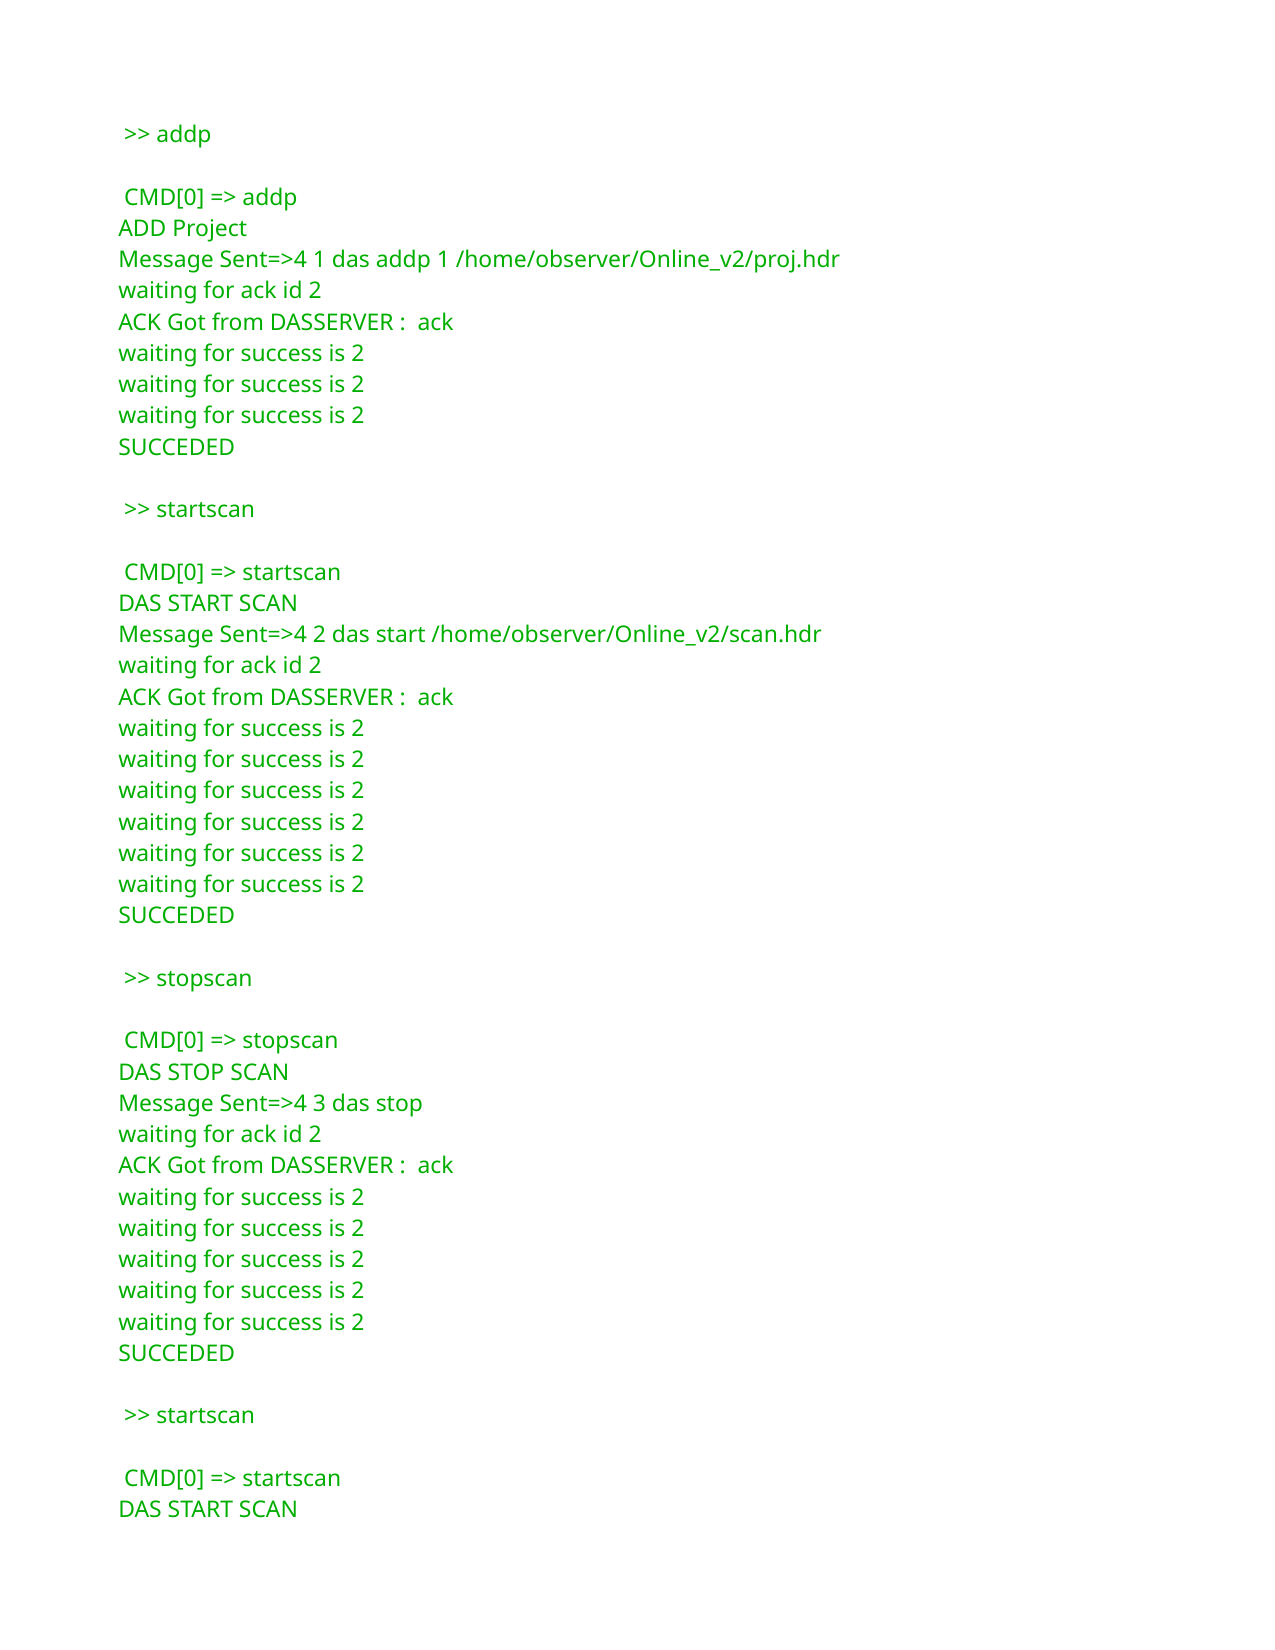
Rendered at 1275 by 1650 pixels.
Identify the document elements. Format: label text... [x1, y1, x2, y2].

text ACK Got from DASSERVER : ack [118, 306, 1157, 337]
text >> startscan [118, 1399, 1157, 1431]
text Message Sent=>4 3 das stop [118, 1087, 1157, 1118]
text waiting for success is 2 [118, 337, 1157, 368]
text waiting for success is 2 [118, 399, 1157, 431]
text waiting for success is 2 [118, 712, 1157, 743]
text waiting for success is 2 [118, 1306, 1157, 1337]
text waiting for ack id 2 [118, 649, 1157, 681]
text CMD[0] => addp [118, 181, 1157, 212]
text Message Sent=>4 2 das start /home/observer/Online_v2/scan.hdr [118, 618, 1157, 649]
text waiting for success is 2 [118, 1243, 1157, 1274]
text waiting for success is 2 [118, 1181, 1157, 1212]
text waiting for success is 2 [118, 837, 1157, 868]
text DAS START SCAN [118, 1493, 1157, 1524]
text >> stopscan [118, 962, 1157, 993]
text ADD Project [118, 212, 1157, 243]
text SUCCEDED [118, 899, 1157, 931]
text SUCCEDED [118, 1337, 1157, 1368]
text ACK Got from DASSERVER : ack [118, 1149, 1157, 1181]
text waiting for success is 2 [118, 868, 1157, 899]
text SUCCEDED [118, 431, 1157, 462]
text waiting for ack id 2 [118, 1118, 1157, 1149]
text CMD[0] => startscan [118, 556, 1157, 587]
text ACK Got from DASSERVER : ack [118, 681, 1157, 712]
text >> startscan [118, 493, 1157, 524]
text waiting for ack id 2 [118, 274, 1157, 306]
text waiting for success is 2 [118, 368, 1157, 399]
text Message Sent=>4 1 das addp 1 /home/observer/Online_v2/proj.hdr [118, 243, 1157, 274]
text waiting for success is 2 [118, 806, 1157, 837]
text waiting for success is 2 [118, 774, 1157, 806]
text CMD[0] => startscan [118, 1462, 1157, 1493]
text waiting for success is 2 [118, 1212, 1157, 1243]
text waiting for success is 2 [118, 1274, 1157, 1306]
text DAS START SCAN [118, 587, 1157, 618]
text waiting for success is 2 [118, 743, 1157, 774]
text DAS STOP SCAN [118, 1056, 1157, 1087]
text CMD[0] => stopscan [118, 1024, 1157, 1056]
text >> addp [118, 118, 1157, 149]
